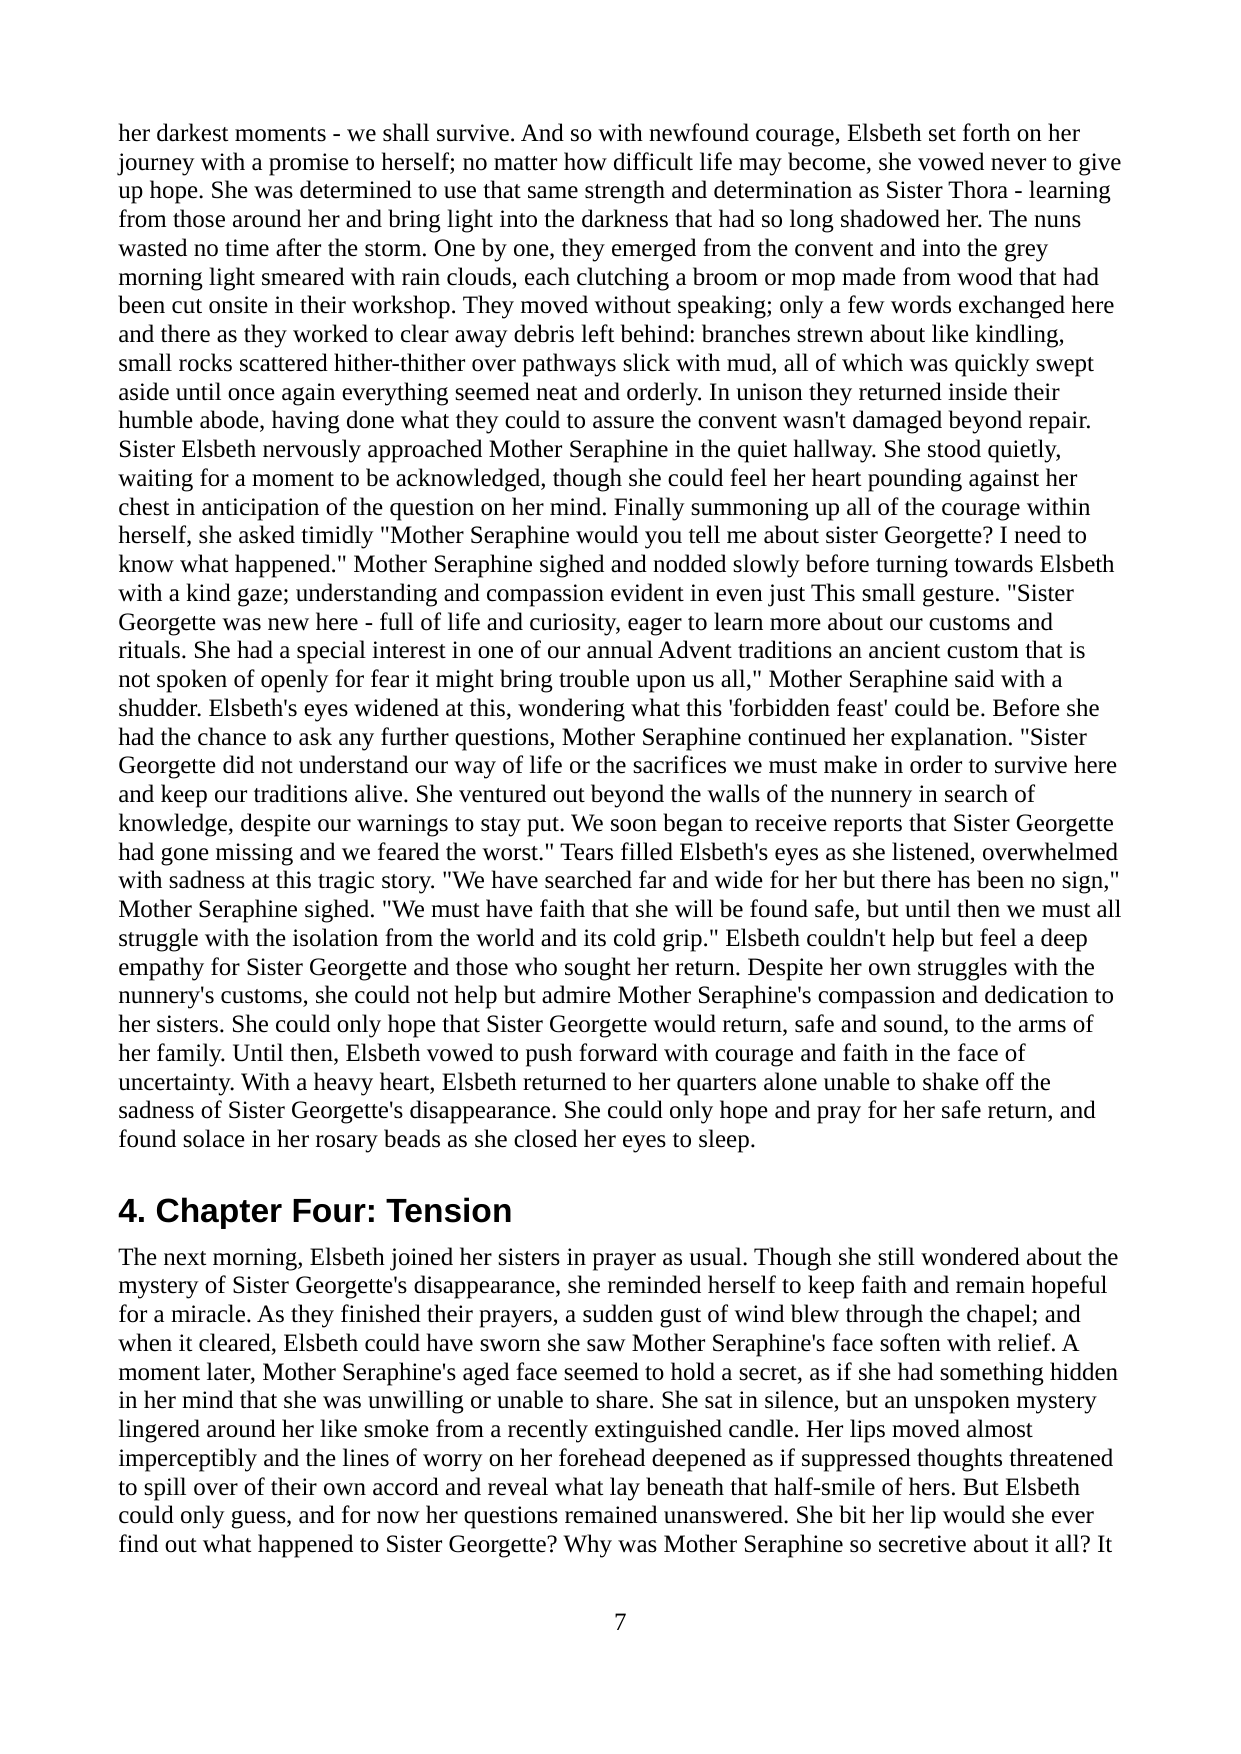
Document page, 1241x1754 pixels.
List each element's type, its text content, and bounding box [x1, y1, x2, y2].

text her darkest moments - we shall survive. And so with newfound courage, Elsbeth set forth on her journey with a promise to herself; no matter how difficult life may become, she vowed never to give up hope. She was determined to use that same strength and determination as Sister Thora - learning from those around her and bring light into the darkness that had so long shadowed her. The nuns wasted no time after the storm. One by one, they emerged from the convent and into the grey morning light smeared with rain clouds, each clutching a broom or mop made from wood that had been cut onsite in their workshop. They moved without speaking; only a few words exchanged here and there as they worked to clear away debris left behind: branches strewn about like kindling, small rocks scattered hither-thither over pathways slick with mud, all of which was quickly swept aside until once again everything seemed neat and orderly. In unison they returned inside their humble abode, having done what they could to assure the convent wasn't damaged beyond repair. Sister Elsbeth nervously approached Mother Seraphine in the quiet hallway. She stood quietly, waiting for a moment to be acknowledged, though she could feel her heart pounding against her chest in anticipation of the question on her mind. Finally summoning up all of the courage within herself, she asked timidly "Mother Seraphine would you tell me about sister Georgette? I need to know what happened." Mother Seraphine sighed and nodded slowly before turning towards Elsbeth with a kind gaze; understanding and compassion evident in even just This small gesture. "Sister Georgette was new here - full of life and curiosity, eager to learn more about our customs and rituals. She had a special interest in one of our annual Advent traditions an ancient custom that is not spoken of openly for fear it might bring trouble upon us all," Mother Seraphine said with a shudder. Elsbeth's eyes widened at this, wondering what this 'forbidden feast' could be. Before she had the chance to ask any further questions, Mother Seraphine continued her explanation. "Sister Georgette did not understand our way of life or the sacrifices we must make in order to survive here and keep our traditions alive. She ventured out beyond the walls of the nunnery in search of knowledge, despite our warnings to stay put. We soon began to receive reports that Sister Georgette had gone missing and we feared the worst." Tears filled Elsbeth's eyes as she listened, overwhelmed with sadness at this tragic story. "We have searched far and wide for her but there has been no sign," Mother Seraphine sighed. "We must have faith that she will be found safe, but until then we must all struggle with the isolation from the world and its cold grip." Elsbeth couldn't help but feel a deep empathy for Sister Georgette and those who sought her return. Despite her own struggles with the nunnery's customs, she could not help but admire Mother Seraphine's compassion and dedication to her sisters. She could only hope that Sister Georgette would return, safe and sound, to the arms of her family. Until then, Elsbeth vowed to push forward with courage and faith in the face of uncertainty. With a heavy heart, Elsbeth returned to her quarters alone unable to shake off the sadness of Sister Georgette's disappearance. She could only hope and pray for her safe return, and found solace in her rosary beads as she closed her eyes to sleep. [118, 118, 1122, 1153]
subtitle Chapter Four: Tension [118, 1191, 1122, 1229]
text The next morning, Elsbeth joined her sisters in prayer as usual. Though she still wondered about the mystery of Sister Georgette's disappearance, she reminded herself to keep faith and remain hopeful for a miracle. As they finished their prayers, a sudden gust of wind blew through the chapel; and when it cleared, Elsbeth could have sworn she saw Mother Seraphine's face soften with relief. A moment later, Mother Seraphine's aged face seemed to hold a secret, as if she had something hidden in her mind that she was unwilling or unable to share. She sat in silence, but an unspoken mystery lingered around her like smoke from a recently extinguished candle. Her lips moved almost imperceptibly and the lines of worry on her forehead deepened as if suppressed thoughts threatened to spill over of their own accord and reveal what lay beneath that half-smile of hers. But Elsbeth could only guess, and for now her questions remained unanswered. She bit her lip would she ever find out what happened to Sister Georgette? Why was Mother Seraphine so secretive about it all? It [118, 1242, 1122, 1558]
